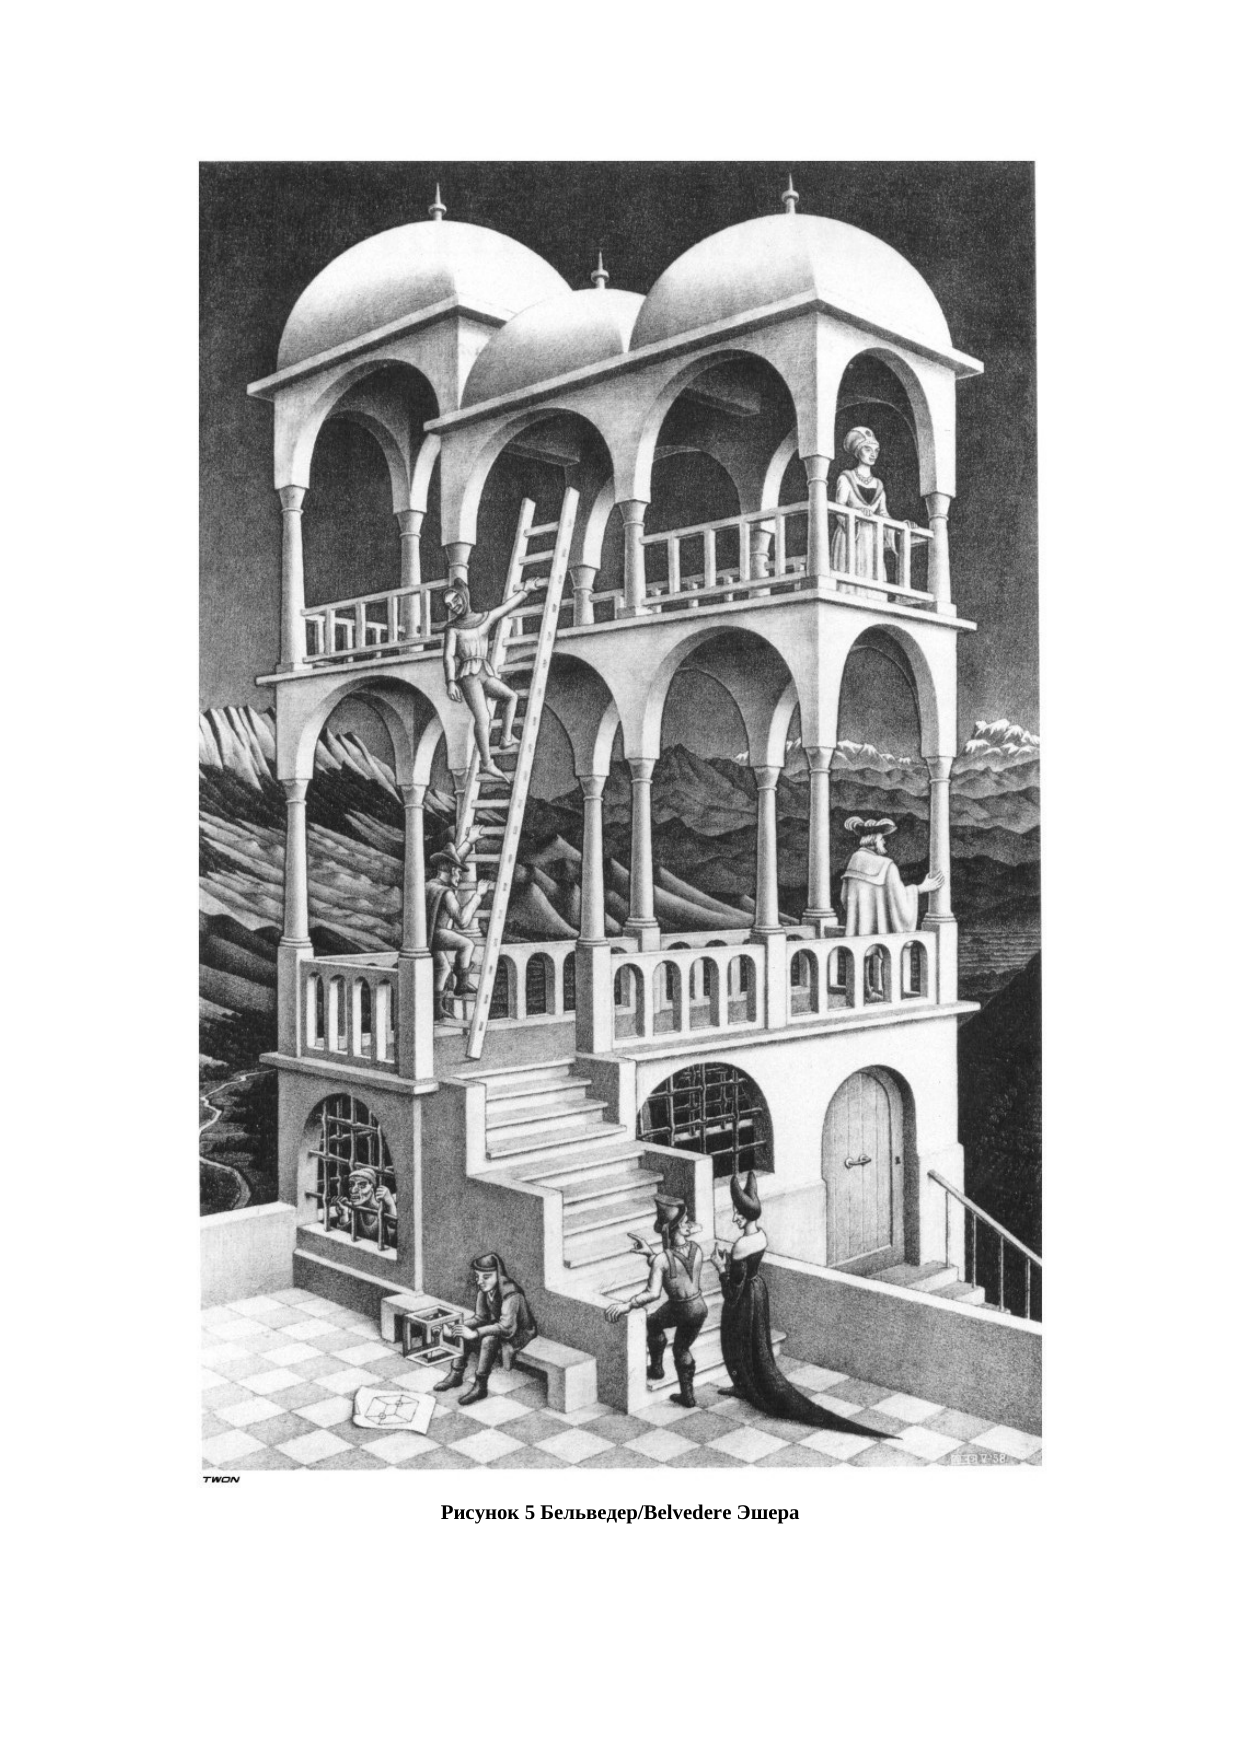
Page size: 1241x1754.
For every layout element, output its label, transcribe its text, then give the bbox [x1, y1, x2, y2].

text Рисунок 5 Бельведер/Belvedere Эшера [187, 1500, 1053, 1524]
picture [188, 150, 1053, 1488]
